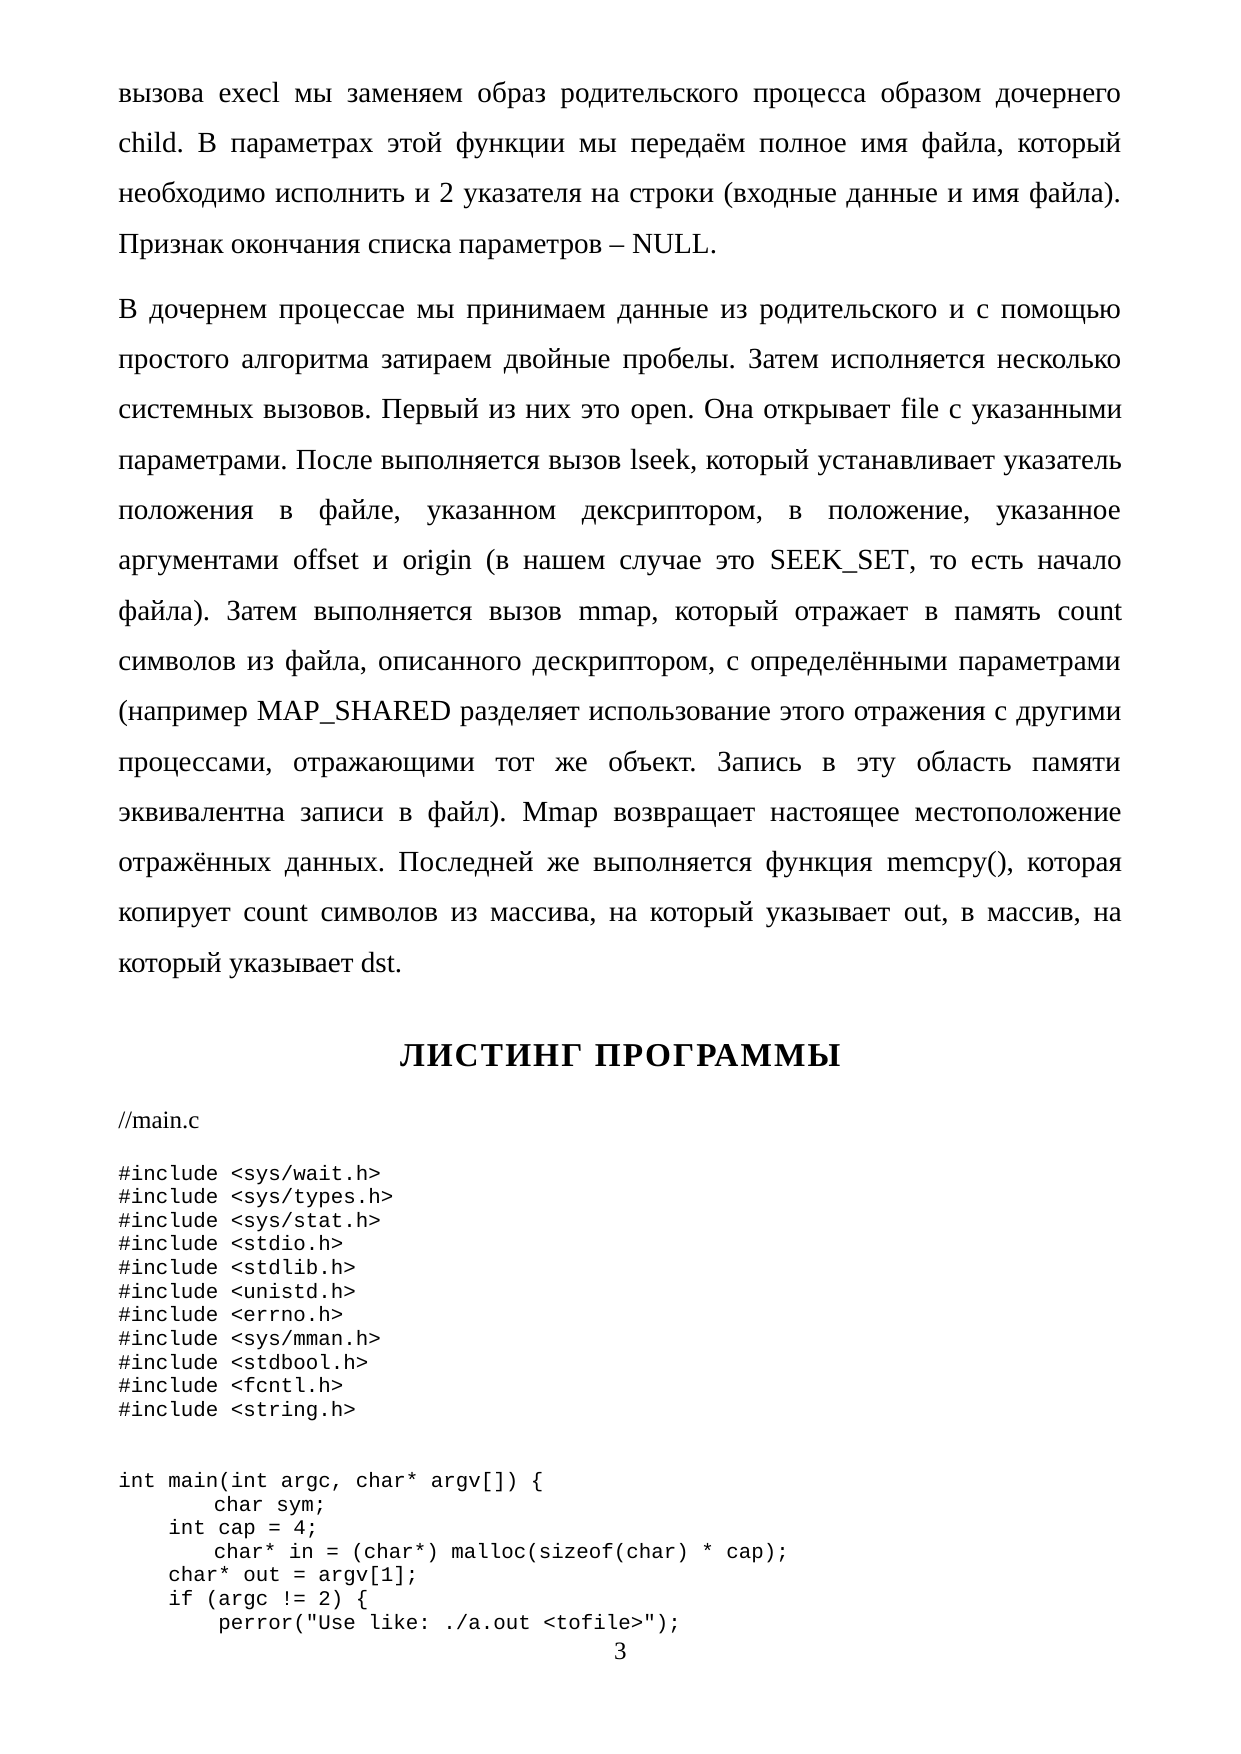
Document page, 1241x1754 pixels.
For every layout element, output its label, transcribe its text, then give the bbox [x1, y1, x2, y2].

text #include <fcntl.h> [118, 1375, 1122, 1399]
text int main(int argc, char* argv[]) { [118, 1470, 1122, 1493]
text #include <stdio.h> [118, 1233, 1122, 1257]
text perror("Use like: ./a.out <tofile>"); [118, 1612, 1122, 1635]
text #include <sys/stat.h> [118, 1210, 1122, 1233]
text char* in = (char*) malloc(sizeof(char) * cap); [118, 1541, 1122, 1564]
text #include <stdlib.h> [118, 1257, 1122, 1281]
text //main.c [118, 1105, 1122, 1133]
text int cap = 4; [118, 1517, 1122, 1541]
text вызова execl мы заменяем образ родительского процесса образом дочернего child. В параметрах этой функции мы передаём полное имя файла, который необходимо исполнить и 2 указателя на строки (входные данные и имя файла). Признак окончания списка параметров – NULL. [118, 75, 1122, 259]
text #include <sys/mman.h> [118, 1328, 1122, 1352]
text char* out = argv[1]; [118, 1564, 1122, 1588]
subtitle Листинг программы [118, 1035, 1122, 1073]
text #include <stdbool.h> [118, 1352, 1122, 1375]
text #include <string.h> [118, 1399, 1122, 1423]
text #include <sys/types.h> [118, 1186, 1122, 1210]
text #include <unistd.h> [118, 1281, 1122, 1304]
text if (argc != 2) { [118, 1588, 1122, 1612]
text #include <errno.h> [118, 1304, 1122, 1328]
text В дочернем процессае мы принимаем данные из родительского и с помощью простого алгоритма затираем двойные пробелы. Затем исполняется несколько системных вызовов. Первый из них это open. Она открывает file с указанными параметрами. После выполняется вызов lseek, который устанавливает указатель положения в файле, указанном дексриптором, в положение, указанное аргументами offset и origin (в нашем случае это SEEK_SET, то есть начало файла). Затем выполняется вызов mmap, который отражает в память count символов из файла, описанного дескриптором, с определёнными параметрами (например MAP_SHARED разделяет использование этого отражения с другими процессами, отражающими тот же объект. Запись в эту область памяти эквивалентна записи в файл). Mmap возвращает настоящее местоположение отражённых данных. Последней же выполняется функция memcpy(), которая копирует count символов из массива, на который указывает out, в массив, на который указывает dst. [118, 291, 1122, 978]
text char sym; [118, 1493, 1122, 1517]
text #include <sys/wait.h> [118, 1162, 1122, 1186]
